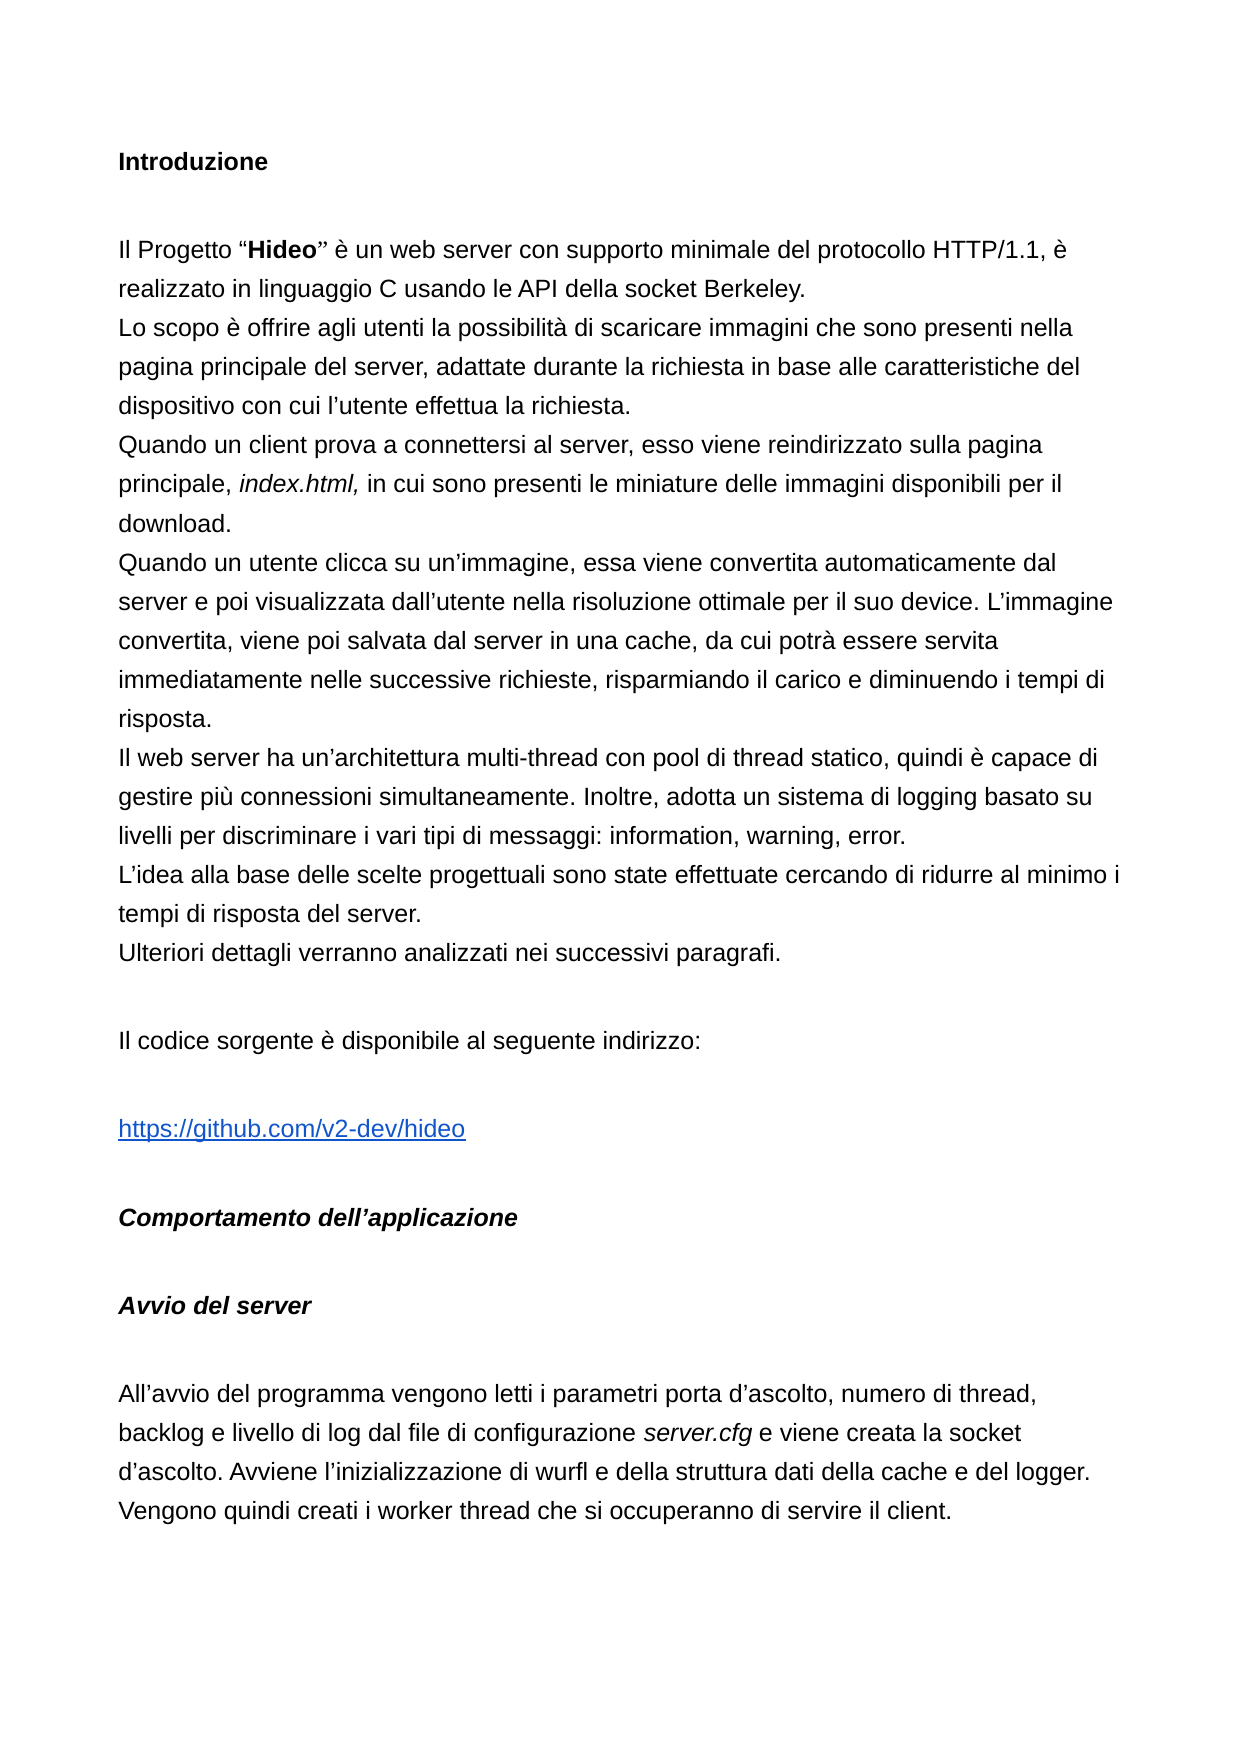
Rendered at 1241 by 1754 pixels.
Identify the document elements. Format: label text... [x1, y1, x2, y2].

text All’avvio del programma vengono letti i parametri porta d’ascolto, numero di thread, backlog e livello di log dal file di configurazione server.cfg e viene creata la socket d’ascolto. Avviene l’inizializzazione di wurfl e della struttura dati della cache e del logger. [118, 1379, 1122, 1486]
text Comportamento dell’applicazione [118, 1203, 1122, 1231]
text Quando un utente clicca su un’immagine, essa viene convertita automaticamente dal server e poi visualizzata dall’utente nella risoluzione ottimale per il suo device. L’immagine convertita, viene poi salvata dal server in una cache, da cui potrà essere servita immediatamente nelle successive richieste, risparmiando il carico e diminuendo i tempi di risposta. [118, 548, 1122, 733]
text https://github.com/v2-dev/hideo [118, 1114, 1122, 1143]
text L’idea alla base delle scelte progettuali sono state effettuate cercando di ridurre al minimo i tempi di risposta del server. [118, 860, 1122, 928]
text Il codice sorgente è disponibile al seguente indirizzo: [118, 1026, 1122, 1055]
text Vengono quindi creati i worker thread che si occuperanno di servire il client. [118, 1496, 1122, 1525]
text Introduzione [118, 147, 1122, 176]
text Avvio del server [118, 1291, 1122, 1319]
text Quando un client prova a connettersi al server, esso viene reindirizzato sulla pagina principale, index.html, in cui sono presenti le miniature delle immagini disponibili per il download. [118, 430, 1122, 537]
text Lo scopo è offrire agli utenti la possibilità di scaricare immagini che sono presenti nella pagina principale del server, adattate durante la richiesta in base alle caratteristiche del dispositivo con cui l’utente effettua la richiesta. [118, 313, 1122, 420]
text Il web server ha un’architettura multi-thread con pool di thread statico, quindi è capace di gestire più connessioni simultaneamente. Inoltre, adotta un sistema di logging basato su livelli per discriminare i vari tipi di messaggi: information, warning, error. [118, 743, 1122, 850]
text Ulteriori dettagli verranno analizzati nei successivi paragrafi. [118, 938, 1122, 967]
text Il Progetto “Hideo” è un web server con supporto minimale del protocollo HTTP/1.1, è realizzato in linguaggio C usando le API della socket Berkeley. [118, 235, 1122, 303]
